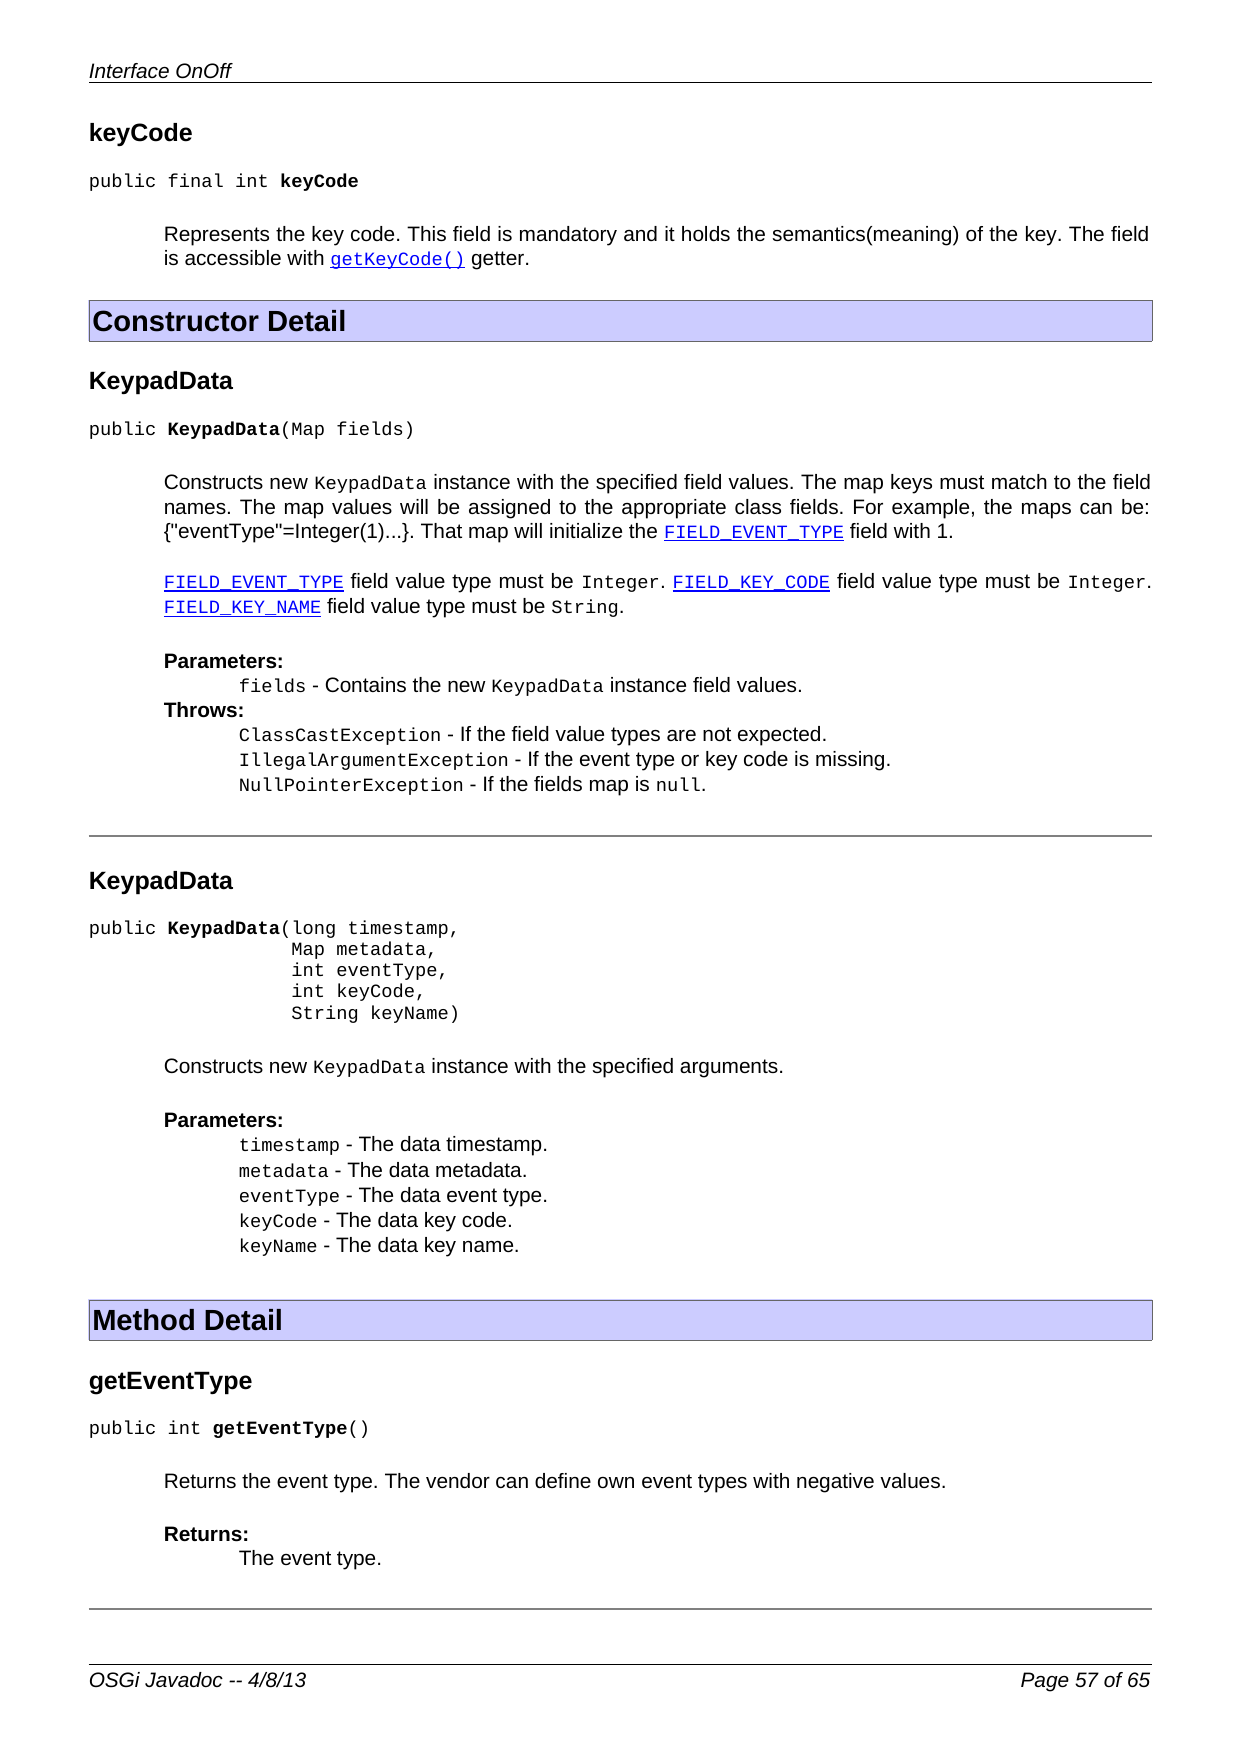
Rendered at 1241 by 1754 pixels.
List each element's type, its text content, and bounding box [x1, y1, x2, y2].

text keyCode - The data key code. [238, 1208, 1152, 1233]
text public final int keyCode [88, 171, 1152, 193]
text Represents the key code. This field is mandatory and it holds the semantics(meaning) of the key. The field is accessible with getKeyCode() getter. [163, 222, 1152, 271]
text Returns: [163, 1522, 1152, 1546]
text eventType - The data event type. [238, 1183, 1152, 1208]
subtitle Constructor Detail [90, 301, 1152, 341]
text IllegalArgumentException - If the event type or key code is missing. [238, 747, 1152, 772]
text keyName - The data key name. [238, 1233, 1152, 1258]
subtitle KeypadData [88, 366, 1152, 395]
text fields - Contains the new KeypadData instance field values. [238, 673, 1152, 698]
text public KeypadData(Map fields) [88, 419, 1152, 441]
text NullPointerException - If the fields map is null. [238, 772, 1152, 797]
text Constructs new KeypadData instance with the specified arguments. [163, 1054, 1152, 1079]
text public int getEventType() [88, 1419, 1152, 1440]
text Returns the event type. The vendor can define own event types with negative values. [163, 1469, 1152, 1493]
text The event type. [238, 1546, 1152, 1570]
text timestamp - The data timestamp. [238, 1132, 1152, 1157]
text ClassCastException - If the field value types are not expected. [238, 722, 1152, 747]
subtitle keyCode [88, 118, 1152, 147]
text Parameters: [163, 649, 1152, 673]
subtitle getEventType [88, 1366, 1152, 1394]
text Constructs new KeypadData instance with the specified field values. The map keys must match to the field names. The map values will be assigned to the appropriate class fields. For example, the maps can be: {"eventType"=Integer(1)...}. That map will initialize the FIELD_EVENT_TYPE field with 1. [163, 470, 1152, 544]
text FIELD_EVENT_TYPE field value type must be Integer. FIELD_KEY_CODE field value type must be Integer. FIELD_KEY_NAME field value type must be String. [163, 569, 1152, 619]
text metadata - The data metadata. [238, 1157, 1152, 1183]
text Parameters: [163, 1108, 1152, 1132]
text public KeypadData(long timestamp, Map metadata, int eventType, int keyCode, String keyName) [88, 918, 1152, 1025]
subtitle Method Detail [90, 1301, 1152, 1340]
subtitle KeypadData [88, 866, 1152, 894]
text Throws: [163, 698, 1152, 722]
